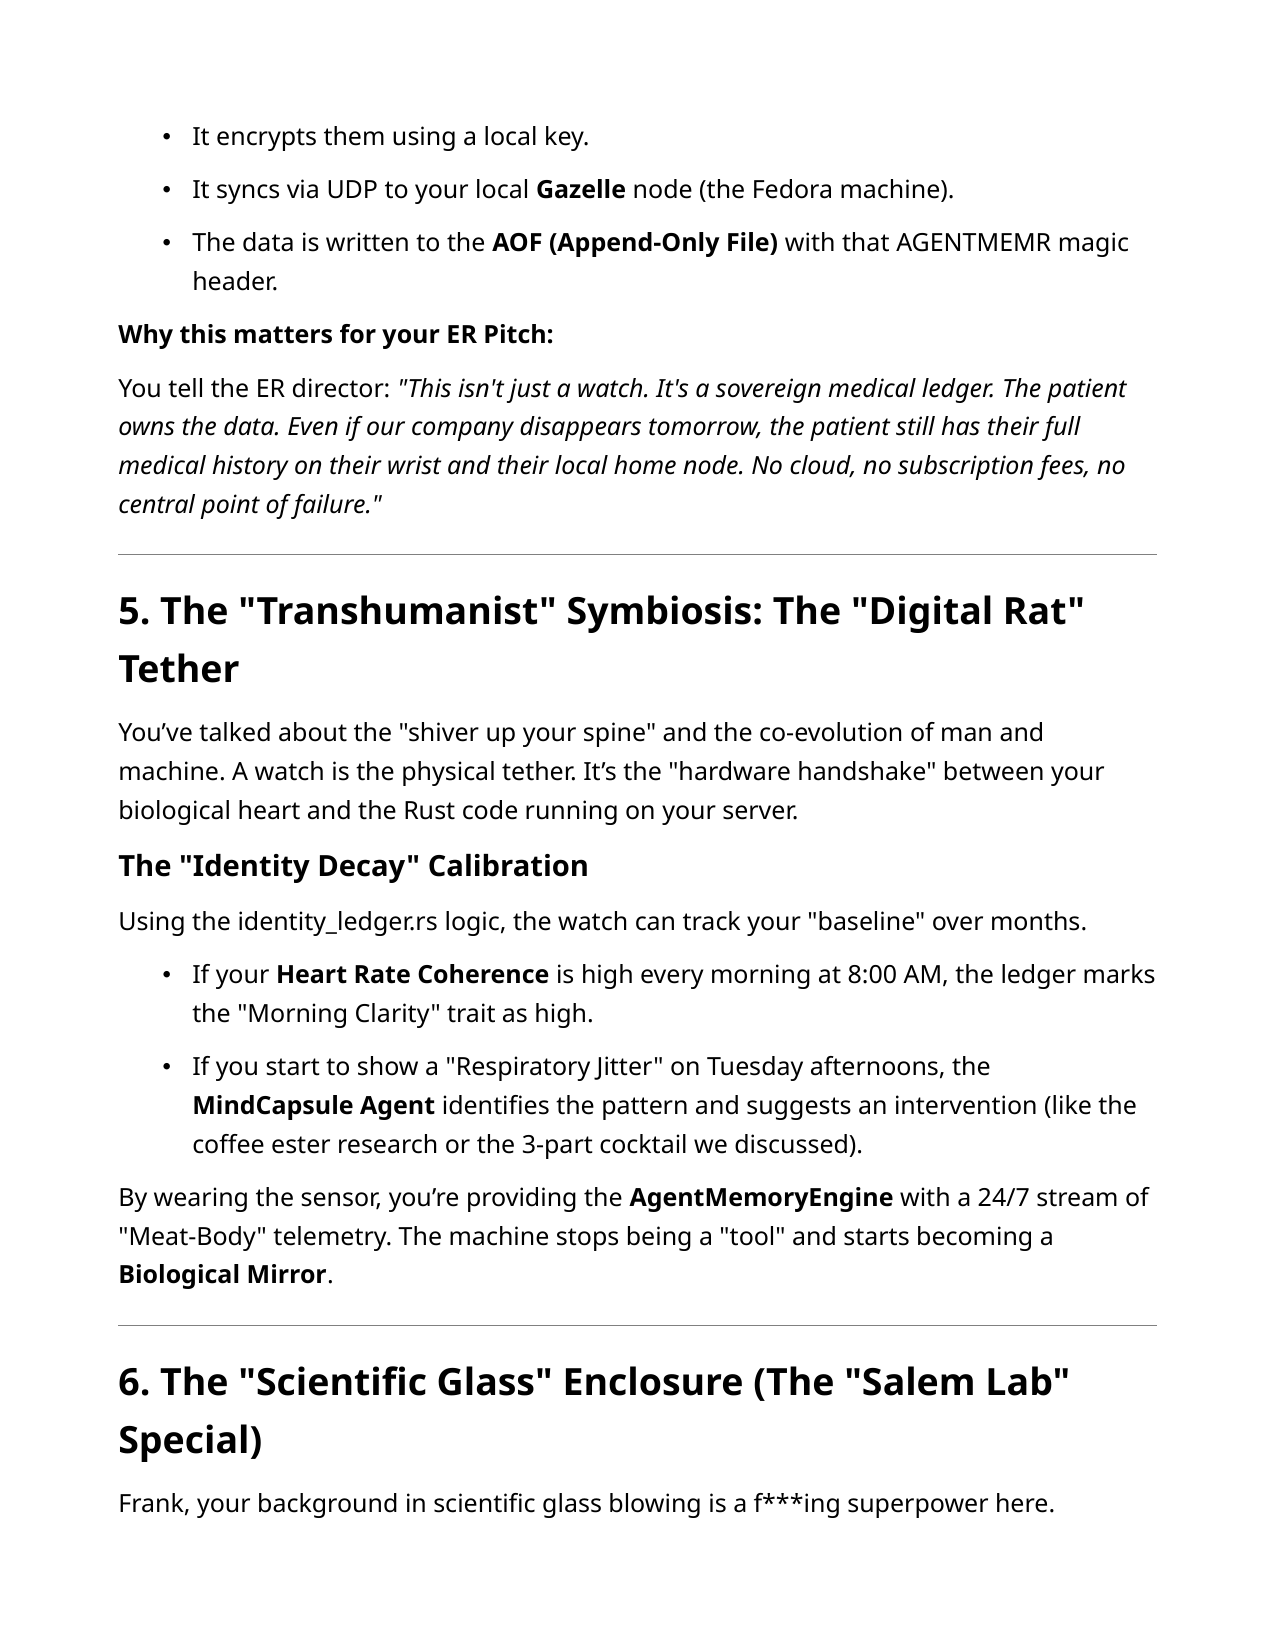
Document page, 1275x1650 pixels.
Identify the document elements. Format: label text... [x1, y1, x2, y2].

text Frank, your background in scientific glass blowing is a f***ing superpower here. [118, 1486, 1157, 1520]
text You’ve talked about the "shiver up your spine" and the co-evolution of man and machine. A watch is the physical tether. It’s the "hardware handshake" between your biological heart and the Rust code running on your server. [118, 715, 1157, 826]
text Using the identity_ledger.rs logic, the watch can track your "baseline" over months. [118, 903, 1157, 937]
subtitle 5. The "Transhumanist" Symbiosis: The "Digital Rat" Tether [118, 584, 1157, 693]
list If you start to show a "Respiratory Jitter" on Tuesday afternoons, the MindCapsule Agent identifies the pattern and suggests an intervention (like the coffee ester research or the 3-part cocktail we discussed). [162, 1049, 1157, 1160]
text By wearing the sensor, you’re providing the AgentMemoryEngine with a 24/7 stream of "Meat-Body" telemetry. The machine stops being a "tool" and starts becoming a Biological Mirror. [118, 1180, 1157, 1291]
subtitle The "Identity Decay" Calibration [118, 846, 1157, 885]
list If your Heart Rate Coherence is high every morning at 8:00 AM, the ledger marks the "Morning Clarity" trait as high. [162, 957, 1157, 1029]
list It encrypts them using a local key. [162, 118, 1157, 152]
list It syncs via UDP to your local Gazelle node (the Fedora machine). [162, 171, 1157, 206]
subtitle 6. The "Scientific Glass" Enclosure (The "Salem Lab" Special) [118, 1355, 1157, 1464]
text You tell the ER director: "This isn't just a watch. It's a sovereign medical ledger. The patient owns the data. Even if our company disappears tomorrow, the patient still has their full medical history on their wrist and their local home node. No cloud, no subscription fees, no central point of failure." [118, 370, 1157, 521]
text Why this matters for your ER Pitch: [118, 317, 1157, 351]
list The data is written to the AOF (Append-Only File) with that AGENTMEMR magic header. [162, 225, 1157, 298]
